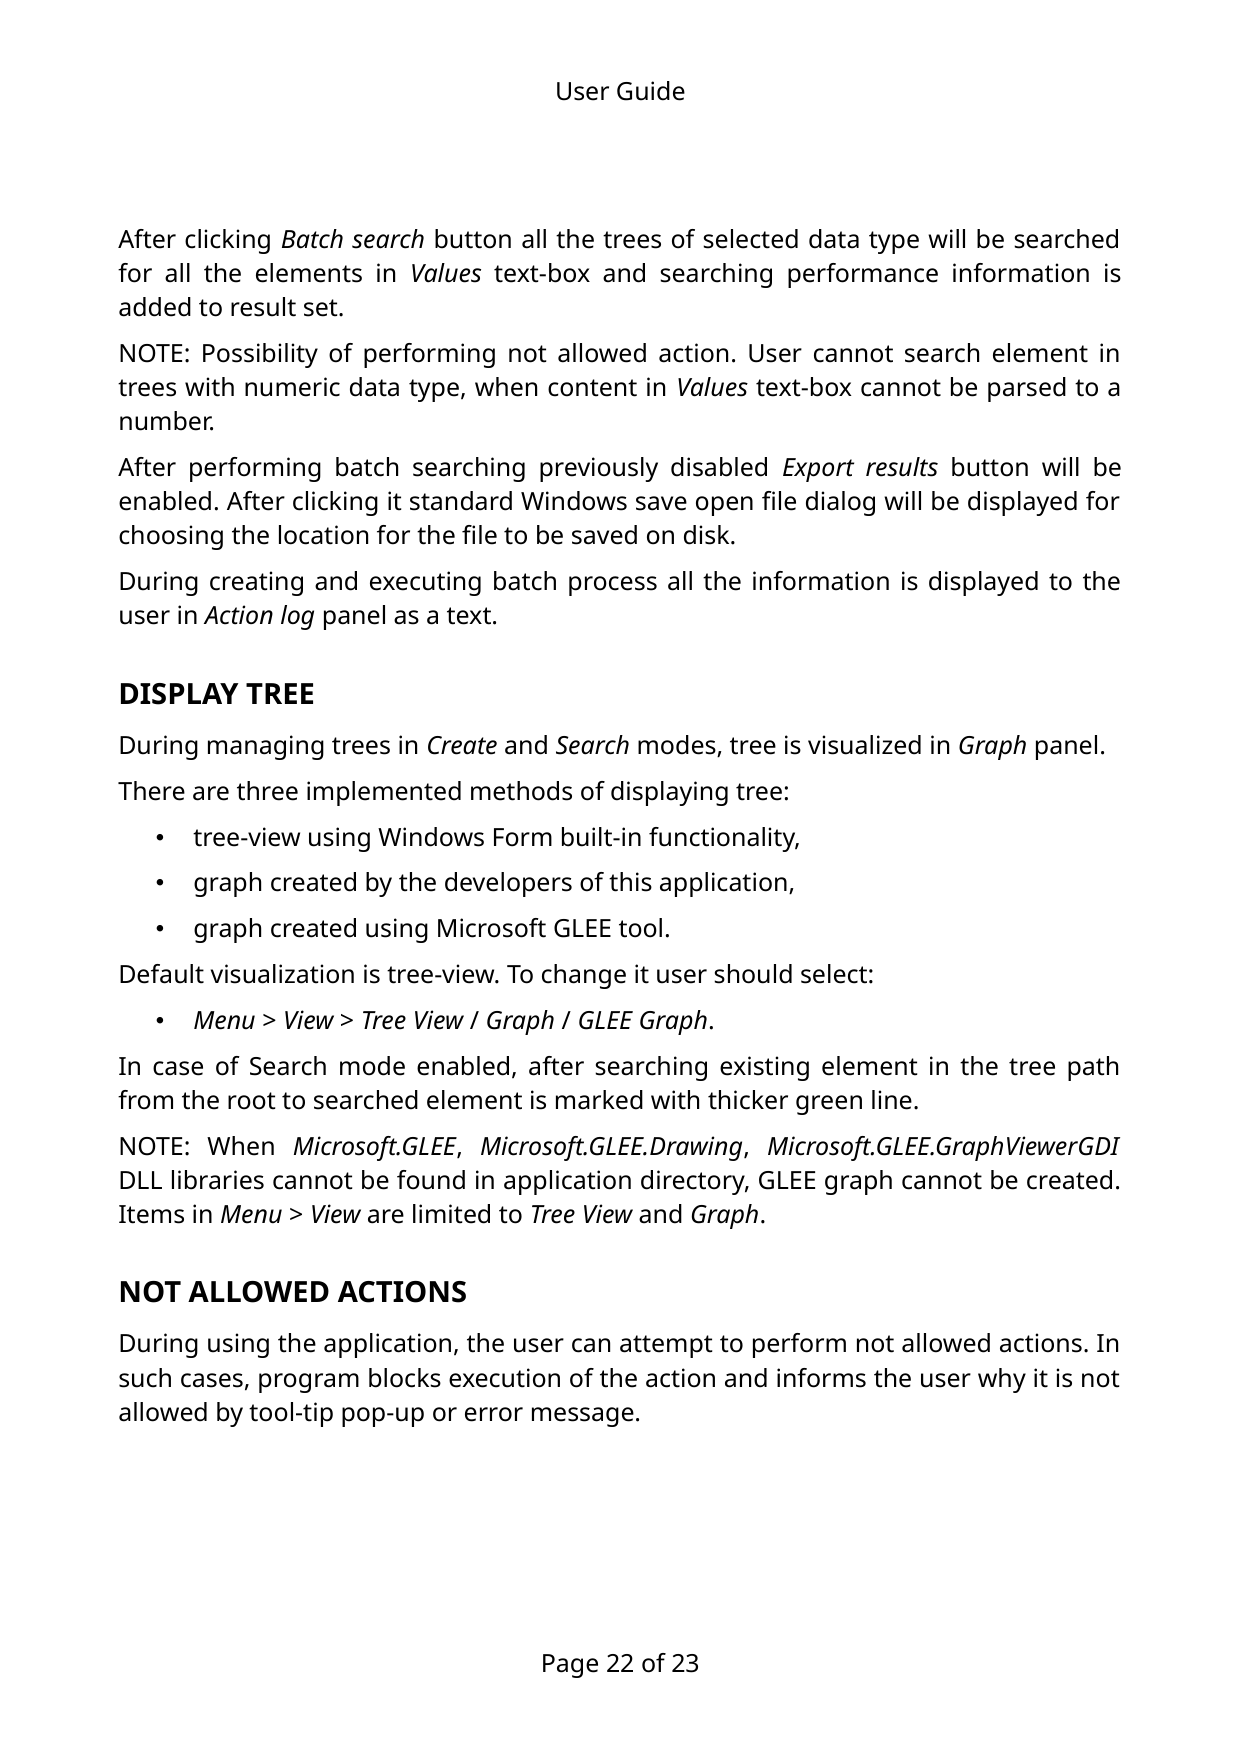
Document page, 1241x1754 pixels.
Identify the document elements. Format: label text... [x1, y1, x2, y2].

text NOTE: Possibility of performing not allowed action. User cannot search element in trees with numeric data type, when content in Values text-box cannot be parsed to a number. [118, 336, 1122, 438]
text In case of Search mode enabled, after searching existing element in the tree path from the root to searched element is marked with thicker green line. [118, 1048, 1122, 1116]
subtitle Not allowed actions [118, 1272, 1122, 1311]
list graph created using Microsoft GLEE tool. [156, 911, 1122, 945]
text After performing batch searching previously disabled Export results button will be enabled. After clicking it standard Windows save open file dialog will be displayed for choosing the location for the file to be saved on disk. [118, 450, 1122, 552]
text There are three implemented methods of displaying tree: [118, 773, 1122, 807]
text During managing trees in Create and Search modes, tree is visualized in Graph panel. [118, 727, 1122, 762]
text NOTE: When Microsoft.GLEE, Microsoft.GLEE.Drawing, Microsoft.GLEE.GraphViewerGDI DLL libraries cannot be found in application directory, GLEE graph cannot be created. Items in Menu > View are limited to Tree View and Graph. [118, 1128, 1122, 1230]
text During using the application, the user can attempt to perform not allowed actions. In such cases, program blocks execution of the action and informs the user why it is not allowed by tool-tip pop-up or error message. [118, 1326, 1122, 1428]
text Default visualization is tree-view. To change it user should select: [118, 957, 1122, 991]
text After clicking Batch search button all the trees of selected data type will be searched for all the elements in Values text-box and searching performance information is added to result set. [118, 222, 1122, 324]
text During creating and executing batch process all the information is displayed to the user in Action log panel as a text. [118, 564, 1122, 632]
list tree-view using Windows Form built-in functionality, [156, 819, 1122, 853]
subtitle Display tree [118, 673, 1122, 713]
list graph created by the developers of this application, [156, 865, 1122, 899]
list Menu > View > Tree View / Graph / GLEE Graph. [156, 1002, 1122, 1037]
